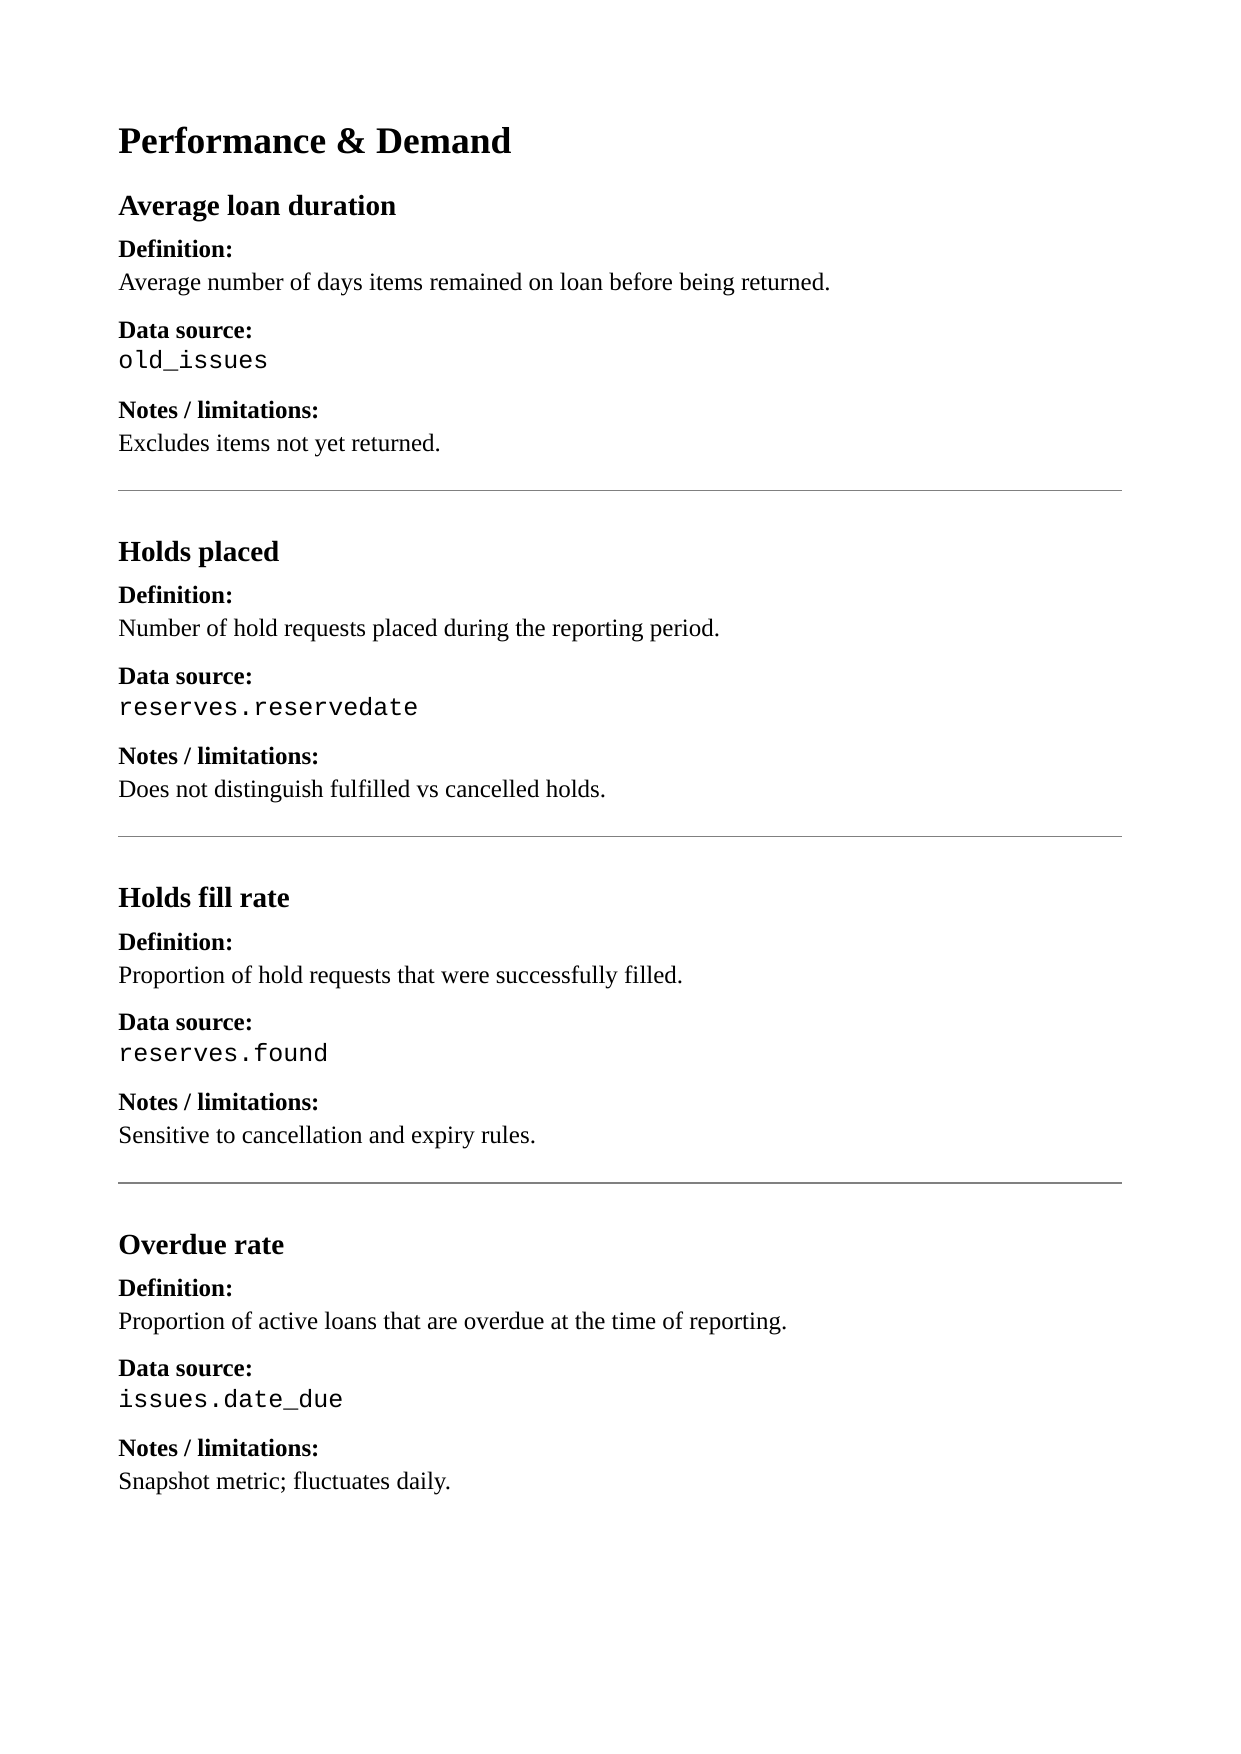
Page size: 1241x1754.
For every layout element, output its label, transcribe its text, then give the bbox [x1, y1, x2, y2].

text Definition: Average number of days items remained on loan before being returned. [118, 234, 1122, 296]
subtitle Overdue rate [118, 1227, 1122, 1260]
subtitle Average loan duration [118, 188, 1122, 222]
text Data source: reserves.reservedate [118, 661, 1122, 722]
text Data source: reserves.found [118, 1007, 1122, 1068]
text Definition: Number of hold requests placed during the reporting period. [118, 581, 1122, 642]
subtitle Performance & Demand [118, 118, 1122, 161]
text Notes / limitations: Does not distinguish fulfilled vs cancelled holds. [118, 741, 1122, 803]
text Data source: issues.date_due [118, 1353, 1122, 1415]
text Definition: Proportion of active loans that are overdue at the time of reporting. [118, 1273, 1122, 1334]
text Notes / limitations: Sensitive to cancellation and expiry rules. [118, 1087, 1122, 1149]
text Notes / limitations: Snapshot metric; fluctuates daily. [118, 1433, 1122, 1495]
text Notes / limitations: Excludes items not yet returned. [118, 395, 1122, 457]
text Data source: old_issues [118, 315, 1122, 376]
text Definition: Proportion of hold requests that were successfully filled. [118, 927, 1122, 988]
subtitle Holds fill rate [118, 881, 1122, 914]
subtitle Holds placed [118, 534, 1122, 568]
